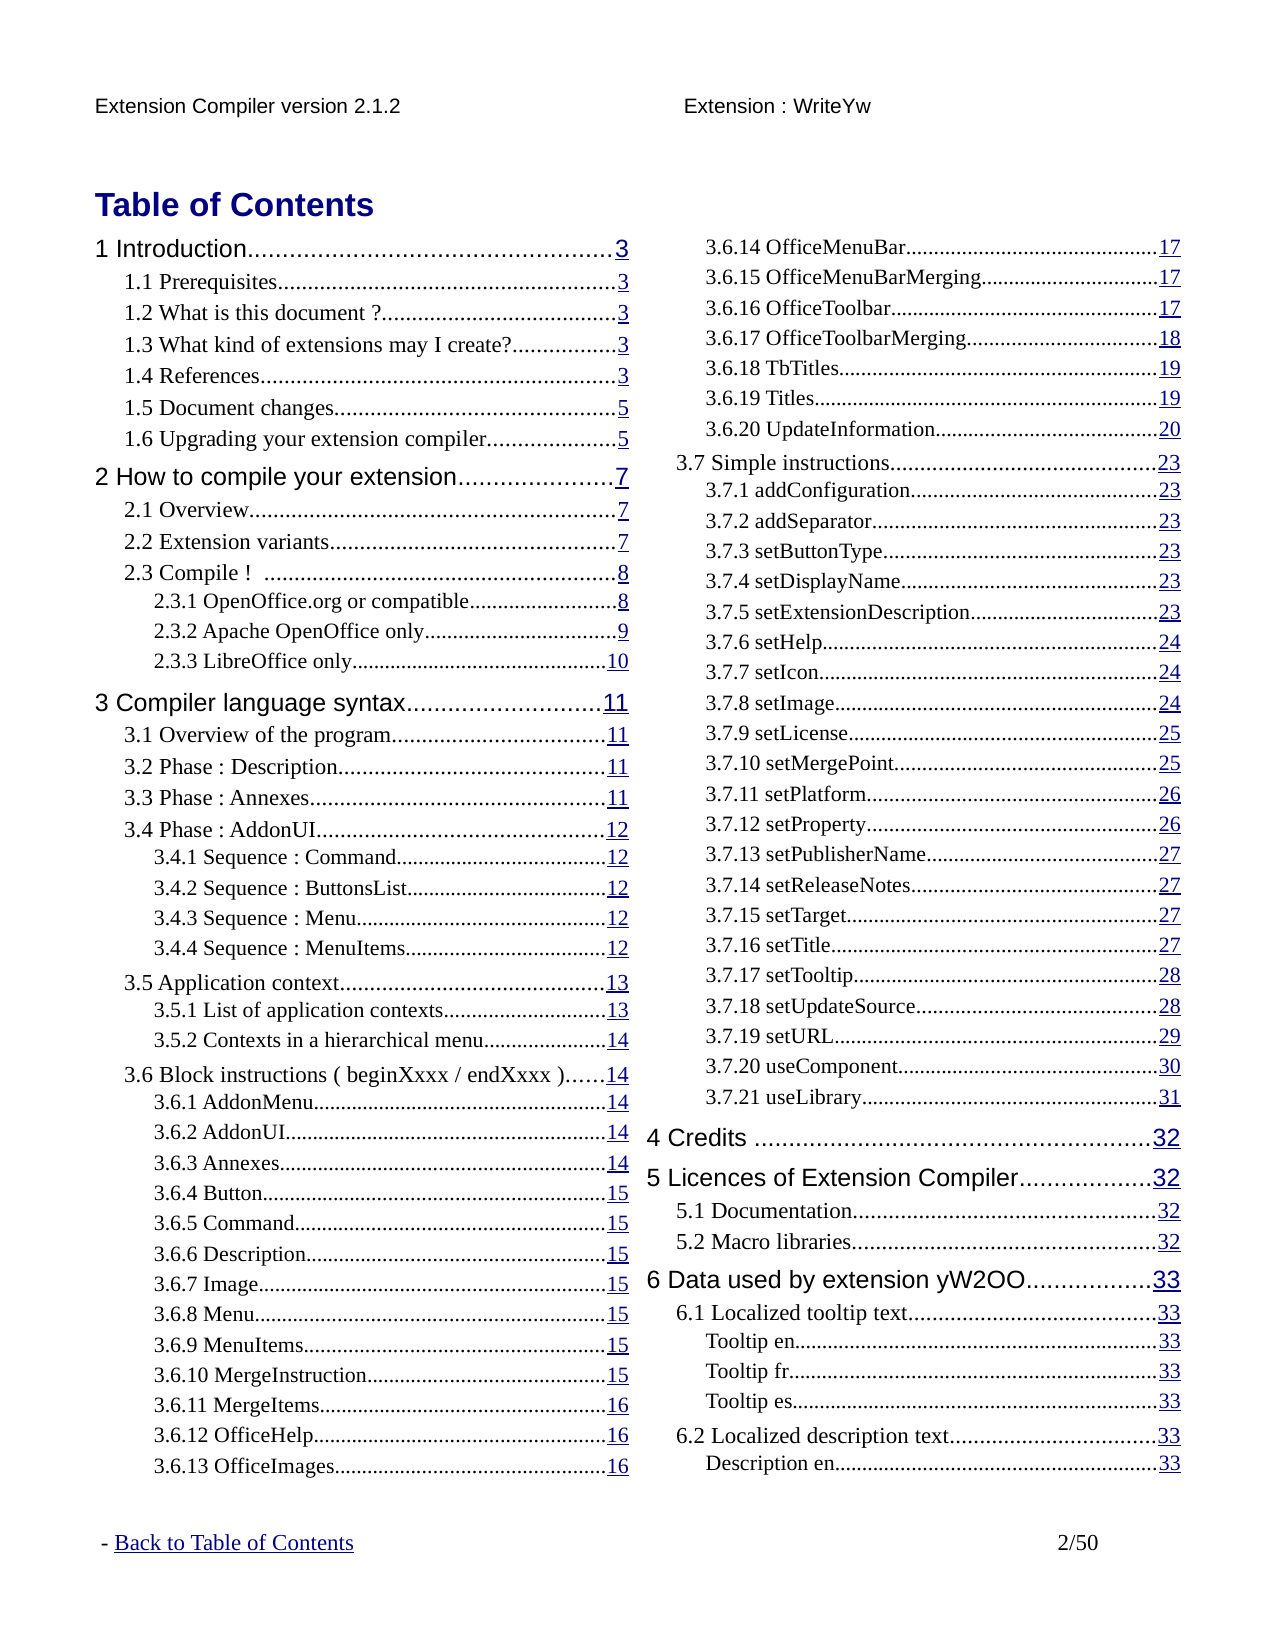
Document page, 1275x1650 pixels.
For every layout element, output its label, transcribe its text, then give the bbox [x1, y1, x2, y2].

text 3.4.4 Sequence : MenuItems 12 [153, 936, 629, 961]
text 4 Credits 32 [646, 1124, 1181, 1152]
text 3.6.4 Button 15 [153, 1181, 629, 1205]
text 3.6.13 OfficeImages 16 [153, 1454, 629, 1478]
text 3.7.15 setTarget 27 [705, 903, 1181, 927]
text 3.7.3 setButtonType 23 [705, 539, 1181, 563]
text 2.1 Overview 7 [124, 497, 629, 523]
text 2 How to compile your extension 7 [94, 463, 629, 491]
text 3.1 Overview of the program 11 [124, 722, 629, 748]
text Description en 33 [705, 1451, 1181, 1476]
text 3.5.1 List of application contexts 13 [153, 998, 629, 1022]
text 3.6.11 MergeItems 16 [153, 1393, 629, 1418]
text 3.7.19 setURL 29 [705, 1024, 1181, 1048]
text 3.7.21 useLibrary 31 [705, 1085, 1181, 1109]
text 3.6.8 Menu 15 [153, 1302, 629, 1327]
text 1.4 References 3 [124, 363, 629, 389]
text 3.6.2 AddonUI 14 [153, 1120, 629, 1145]
text 3.4.3 Sequence : Menu 12 [153, 906, 629, 930]
text 3.7.7 setIcon 24 [705, 660, 1181, 685]
text 3.6.7 Image 15 [153, 1272, 629, 1296]
text 3.6.19 Titles 19 [705, 386, 1181, 411]
text 3.6.5 Command 15 [153, 1211, 629, 1236]
subtitle Table of Contents [94, 186, 1181, 223]
text 3.4.2 Sequence : ButtonsList 12 [153, 876, 629, 900]
text 3.6.14 OfficeMenuBar 17 [705, 235, 1181, 259]
text 5.1 Documentation 32 [676, 1198, 1181, 1223]
text 3.6.3 Annexes 14 [153, 1151, 629, 1175]
text 3.7.17 setTooltip 28 [705, 963, 1181, 988]
text 6.2 Localized description text 33 [676, 1423, 1181, 1448]
text 1.5 Document changes 5 [124, 394, 629, 420]
text 3.7.4 setDisplayName 23 [705, 569, 1181, 594]
text 3.6 Block instructions ( beginXxxx / endXxxx ) 14 [124, 1062, 629, 1087]
text 2.3.3 LibreOffice only 10 [153, 649, 629, 674]
text 3.5 Application context 13 [124, 969, 629, 995]
text 2.3.1 OpenOffice.org or compatible 8 [153, 589, 629, 613]
text 3.7.16 setTitle 27 [705, 933, 1181, 958]
text 3.4.1 Sequence : Command 12 [153, 845, 629, 870]
text 3.7.20 useComponent 30 [705, 1054, 1181, 1079]
text 2.3 Compile ! 8 [124, 560, 629, 586]
text 1 Introduction 3 [94, 235, 629, 263]
text 3.7.10 setMergePoint 25 [705, 751, 1181, 776]
text Tooltip es 33 [705, 1389, 1181, 1414]
text 3.7.6 setHelp 24 [705, 630, 1181, 654]
text 1.3 What kind of extensions may I create? 3 [124, 332, 629, 357]
text 3.7.18 setUpdateSource 28 [705, 994, 1181, 1018]
text 3.7.14 setReleaseNotes 27 [705, 872, 1181, 897]
text 3 Compiler language syntax 11 [94, 688, 629, 716]
text 3.6.16 OfficeToolbar 17 [705, 295, 1181, 320]
text 3.6.18 TbTitles 19 [705, 356, 1181, 381]
text 6 Data used by extension yW2OO 33 [646, 1266, 1181, 1294]
text 3.7.1 addConfiguration 23 [705, 478, 1181, 503]
text 3.6.9 MenuItems 15 [153, 1332, 629, 1357]
text 3.6.6 Description 15 [153, 1242, 629, 1266]
text Tooltip en 33 [705, 1329, 1181, 1353]
text 3.6.1 AddonMenu 14 [153, 1090, 629, 1114]
text 3.7 Simple instructions 23 [676, 450, 1181, 476]
text 1.2 What is this document ? 3 [124, 300, 629, 326]
text 2.3.2 Apache OpenOffice only 9 [153, 619, 629, 643]
text 3.7.8 setImage 24 [705, 691, 1181, 715]
text 3.6.17 OfficeToolbarMerging 18 [705, 326, 1181, 350]
text 3.6.15 OfficeMenuBarMerging 17 [705, 265, 1181, 289]
text 3.7.2 addSeparator 23 [705, 509, 1181, 533]
text Tooltip fr 33 [705, 1359, 1181, 1383]
text 3.7.11 setPlatform 26 [705, 782, 1181, 806]
text 2.2 Extension variants 7 [124, 529, 629, 554]
text 5 Licences of Extension Compiler 32 [646, 1164, 1181, 1192]
text 3.2 Phase : Description 11 [124, 754, 629, 779]
text 3.5.2 Contexts in a hierarchical menu 14 [153, 1028, 629, 1053]
text 3.4 Phase : AddonUI 12 [124, 817, 629, 842]
text 1.1 Prerequisites 3 [124, 269, 629, 294]
text 3.6.20 UpdateInformation 20 [705, 417, 1181, 441]
text 1.6 Upgrading your extension compiler 5 [124, 426, 629, 452]
text 3.6.12 OfficeHelp 16 [153, 1423, 629, 1448]
text 3.7.13 setPublisherName 27 [705, 842, 1181, 867]
text 6.1 Localized tooltip text 33 [676, 1300, 1181, 1326]
text 3.6.10 MergeInstruction 15 [153, 1363, 629, 1387]
text 3.7.12 setProperty 26 [705, 812, 1181, 836]
text 5.2 Macro libraries 32 [676, 1229, 1181, 1254]
text 3.3 Phase : Annexes 11 [124, 785, 629, 811]
text 3.7.5 setExtensionDescription 23 [705, 600, 1181, 624]
text 3.7.9 setLicense 25 [705, 721, 1181, 745]
